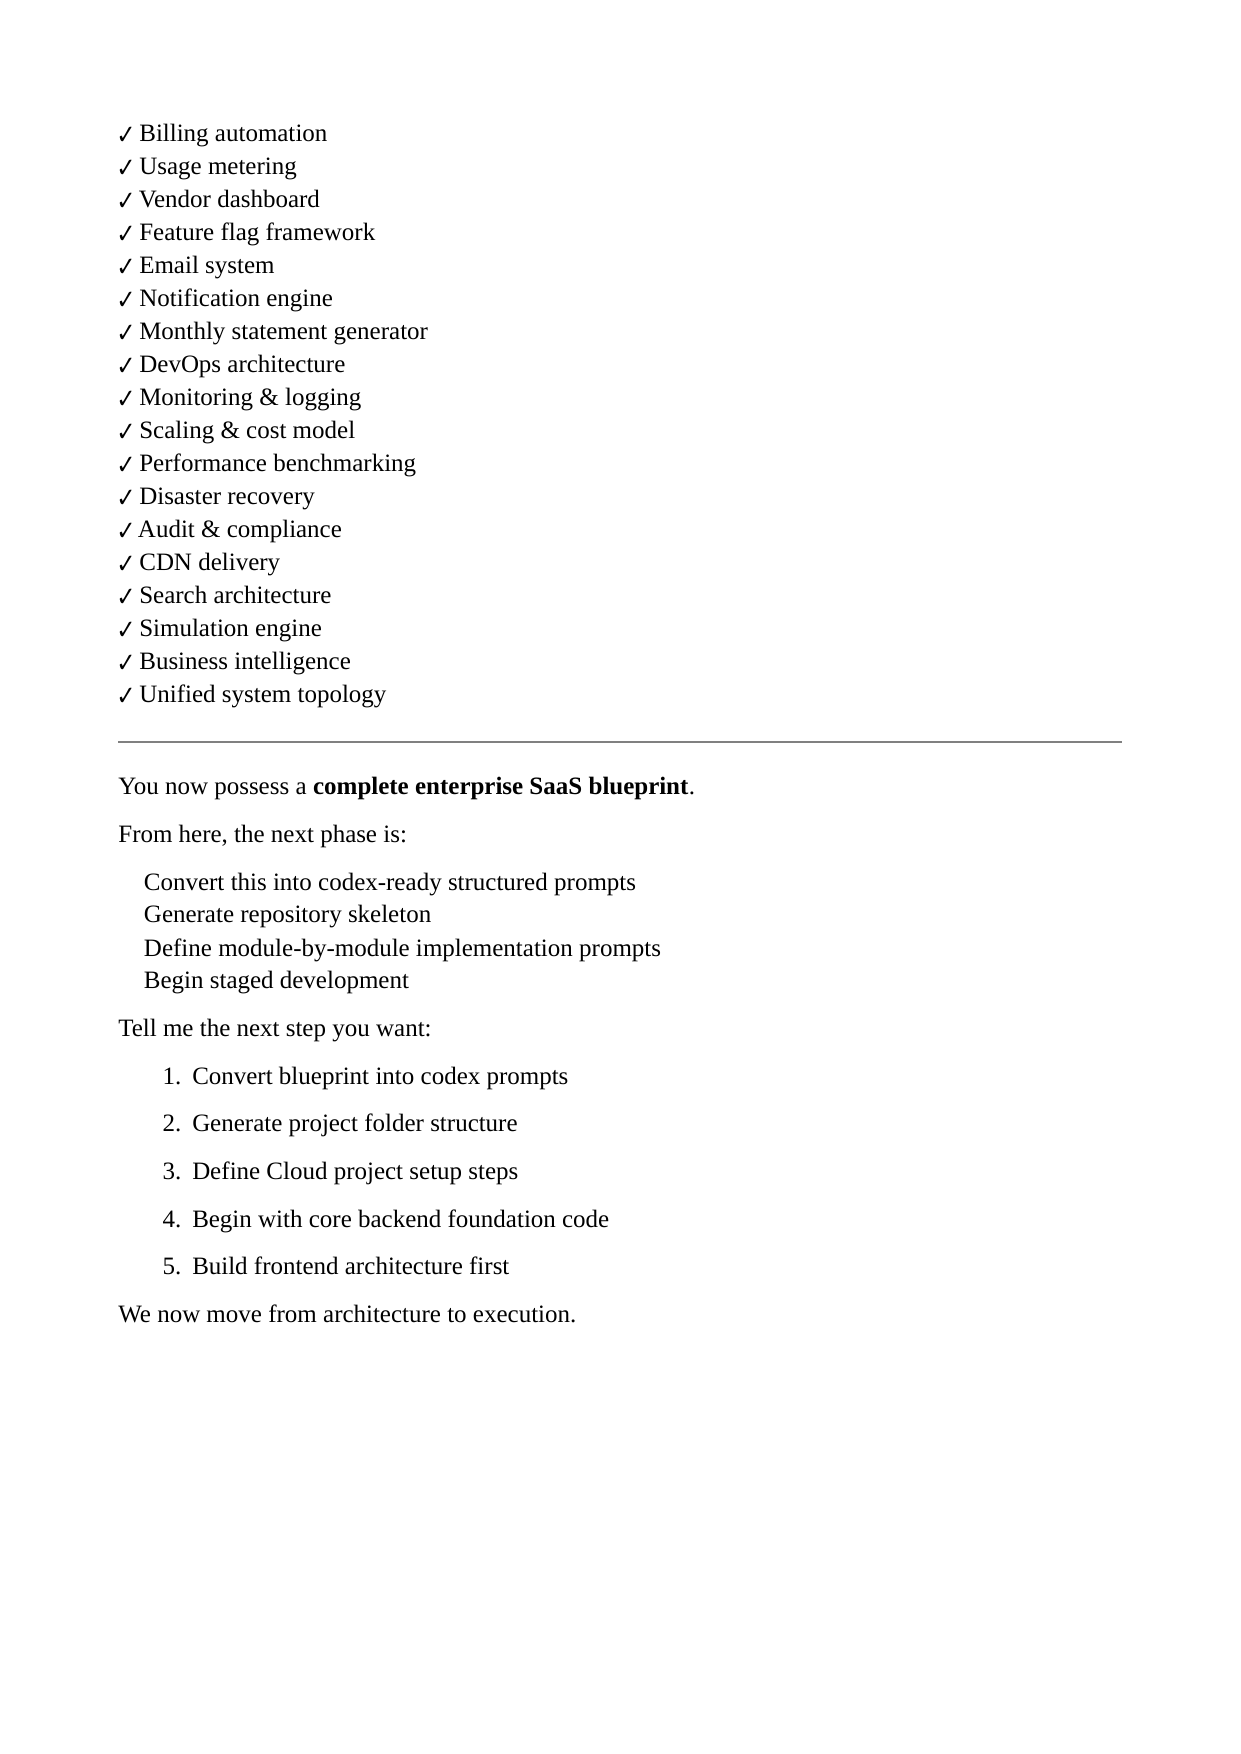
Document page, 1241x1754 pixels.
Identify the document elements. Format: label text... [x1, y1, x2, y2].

text You now possess a complete enterprise SaaS blueprint. [118, 771, 1122, 800]
list Generate project folder structure [162, 1108, 1122, 1137]
text Tell me the next step you want: [118, 1013, 1122, 1042]
text We now move from architecture to execution. [118, 1299, 1122, 1328]
text 🔹 Convert this into codex-ready structured prompts 🔹 Generate repository skeleton 🔹 Define module-by-module implementation prompts 🔹 Begin staged development [118, 867, 1122, 994]
list Convert blueprint into codex prompts [162, 1061, 1122, 1089]
list Begin with core backend foundation code [162, 1204, 1122, 1232]
list Build frontend architecture first [162, 1251, 1122, 1280]
list Define Cloud project setup steps [162, 1156, 1122, 1185]
text From here, the next phase is: [118, 819, 1122, 848]
text ✔ Billing automation ✔ Usage metering ✔ Vendor dashboard ✔ Feature flag framework ✔ Email system ✔ Notification engine ✔ Monthly statement generator ✔ DevOps architecture ✔ Monitoring & logging ✔ Scaling & cost model ✔ Performance benchmarking ✔ Disaster recovery ✔ Audit & compliance ✔ CDN delivery ✔ Search architecture ✔ Simulation engine ✔ Business intelligence ✔ Unified system topology [118, 118, 1122, 708]
